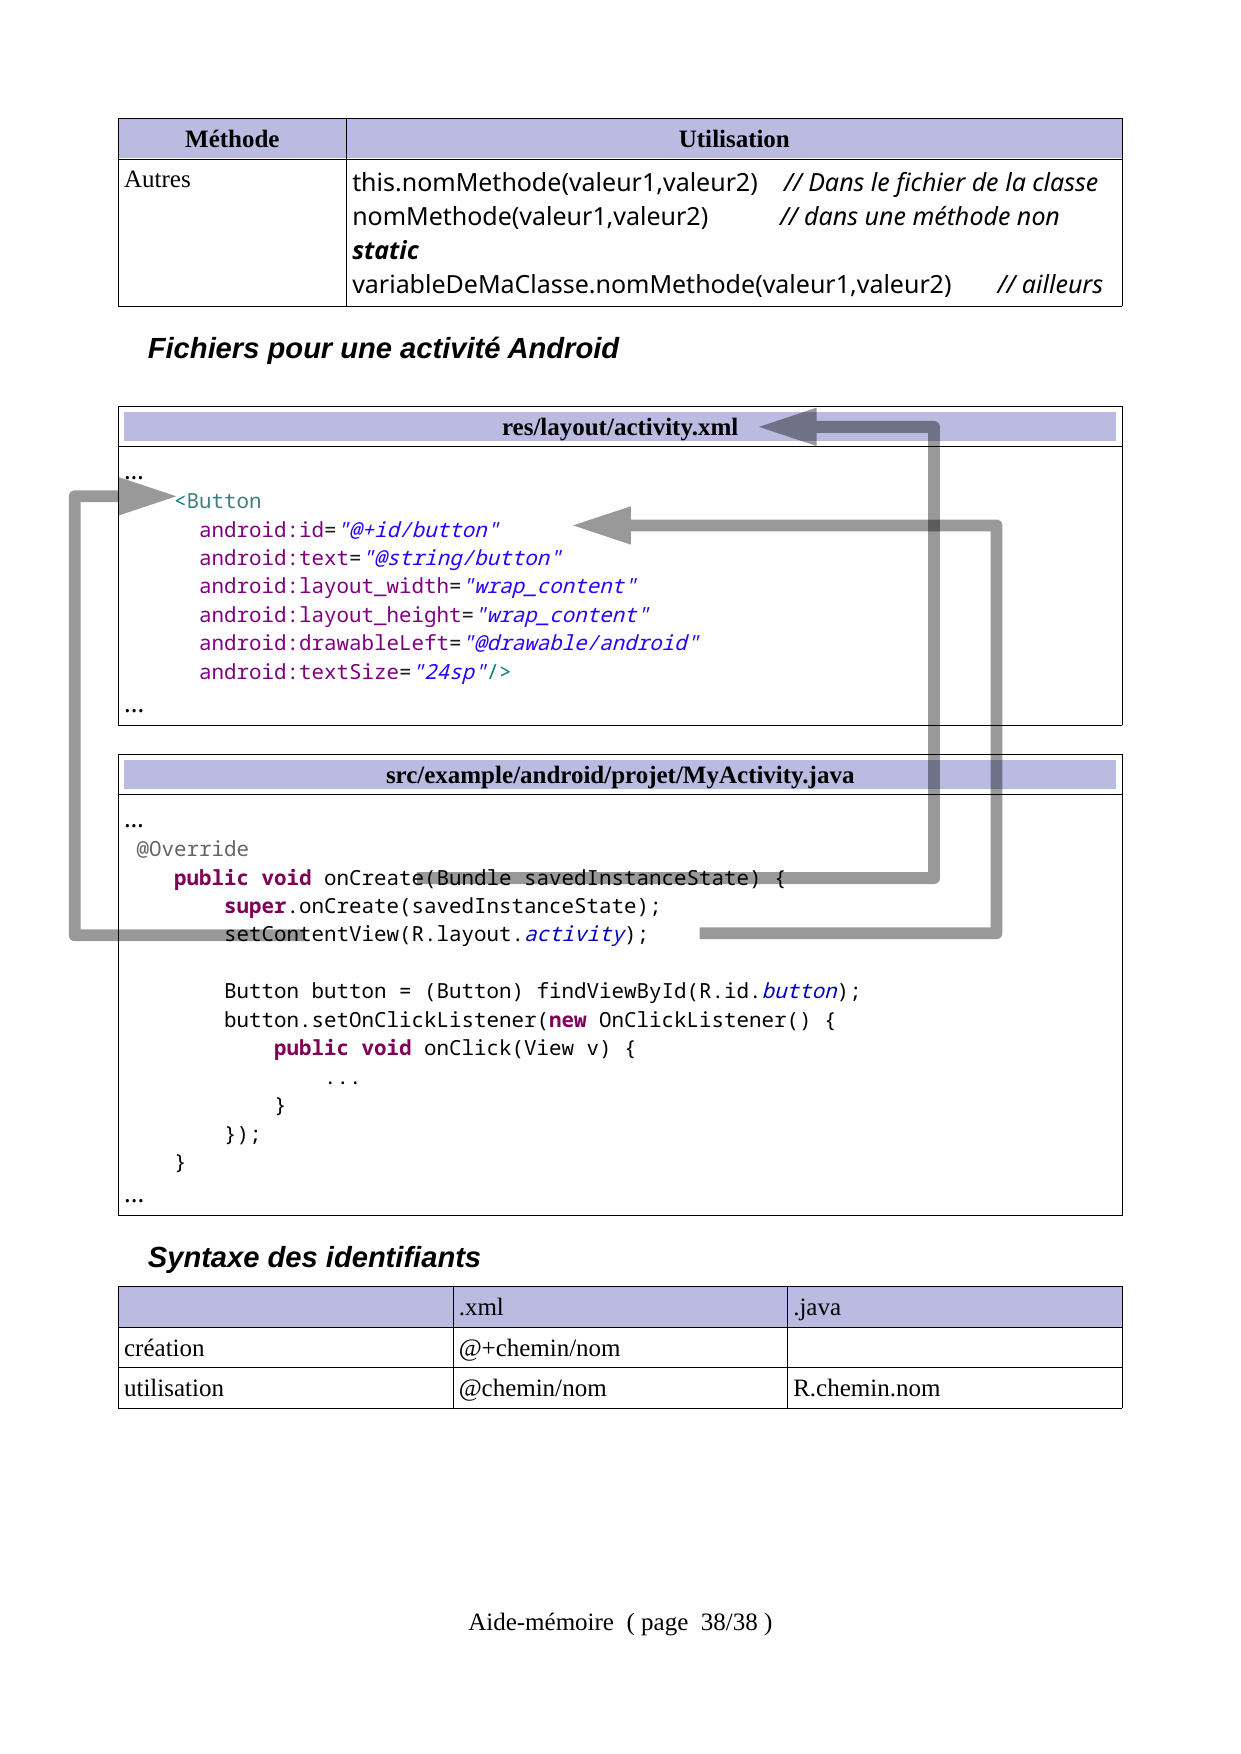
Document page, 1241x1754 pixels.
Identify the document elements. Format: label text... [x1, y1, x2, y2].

table_header [817, 407, 1122, 446]
table_header Méthode [119, 119, 346, 158]
table_cell R.chemin.nom [788, 1368, 1122, 1407]
table_header [1003, 755, 1122, 794]
table_header .xml [454, 1287, 787, 1327]
table_cell @+chemin/nom [454, 1328, 787, 1367]
table_cell création [119, 1328, 453, 1367]
table_cell @chemin/nom [454, 1368, 787, 1407]
subtitle Fichiers pour une activité Android [118, 331, 1122, 365]
table_cell [788, 1328, 1122, 1367]
table_cell this.nomMethode(valeur1,valeur2) // Dans le fichier de la classe nomMethode(valeur1,valeur2) // dans une méthode non static variableDeMaClasse.nomMethode(valeur1,valeur2) // ailleurs [347, 160, 1122, 306]
table_cell … @Override public void onCreate(Bundle savedInstanceState) { super.onCreate(savedInstanceState); setContentView(R.layout.activity); Button button = (Button) findViewById(R.id.button); button.setOnClickListener(new OnClickListener() { public void onClick(View v) { ... } }); } ... [119, 795, 1122, 1215]
table_cell utilisation [119, 1368, 453, 1407]
table_header src/example/android/projet/MyActivity.java [119, 755, 928, 794]
subtitle Syntaxe des identifiants [118, 1240, 1122, 1274]
table_cell Autres [119, 160, 346, 306]
table_header .java [788, 1287, 1122, 1327]
table_cell … <Button android:id="@+id/button" android:text="@string/button" android:layout_width="wrap_content" android:layout_height="wrap_content" android:drawableLeft="@drawable/android" android:textSize="24sp"/> ... [119, 447, 928, 725]
table_cell [940, 447, 1122, 725]
table_header res/layout/activity.xml [119, 407, 815, 446]
table_header Utilisation [347, 119, 1122, 158]
table_header [119, 1287, 453, 1327]
